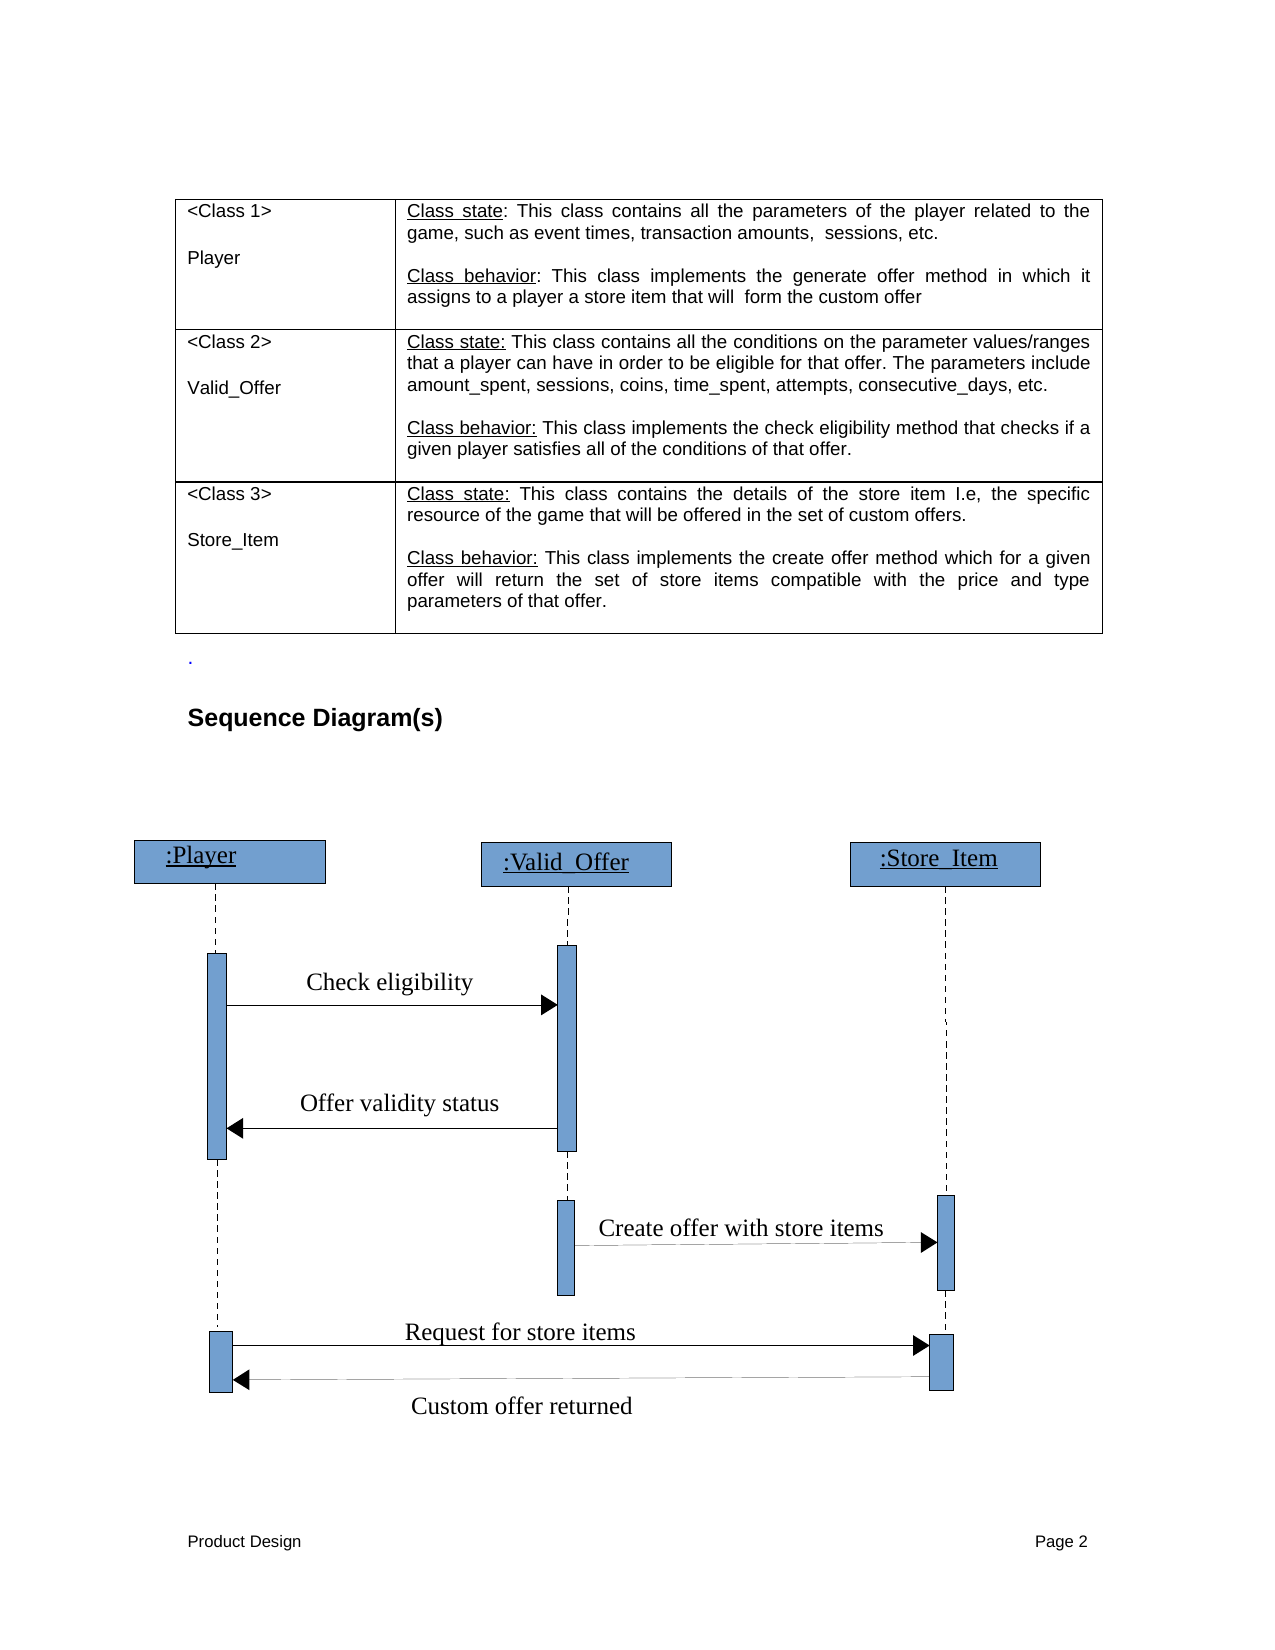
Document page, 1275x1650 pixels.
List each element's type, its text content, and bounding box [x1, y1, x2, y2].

table_cell Class state: This class contains all the conditions on the parameter values/ranges that a player can have in order to be eligible for that offer. The parameters include amount_spent, sessions, coins, time_spent, attempts, consecutive_days, etc. Class behavior: This class implements the check eligibility method that checks if a given player satisfies all of the conditions of that offer. [396, 330, 1102, 481]
table_header <Class 1> Player [176, 200, 395, 329]
text . [187, 645, 1087, 669]
subtitle Sequence Diagram(s) [187, 703, 1087, 732]
table_cell Class state: This class contains the details of the store item I.e, the specific resource of the game that will be offered in the set of custom offers. Class behavior: This class implements the create offer method which for a given offer will return the set of store items compatible with the price and type parameters of that offer. [396, 483, 1102, 633]
table_cell <Class 3> Store_Item [176, 483, 395, 633]
table_cell <Class 2> Valid_Offer [176, 330, 395, 481]
table_header Class state: This class contains all the parameters of the player related to the game, such as event times, transaction amounts, sessions, etc. Class behavior: This class implements the generate offer method in which it assigns to a player a store item that will form the custom offer [396, 200, 1102, 329]
